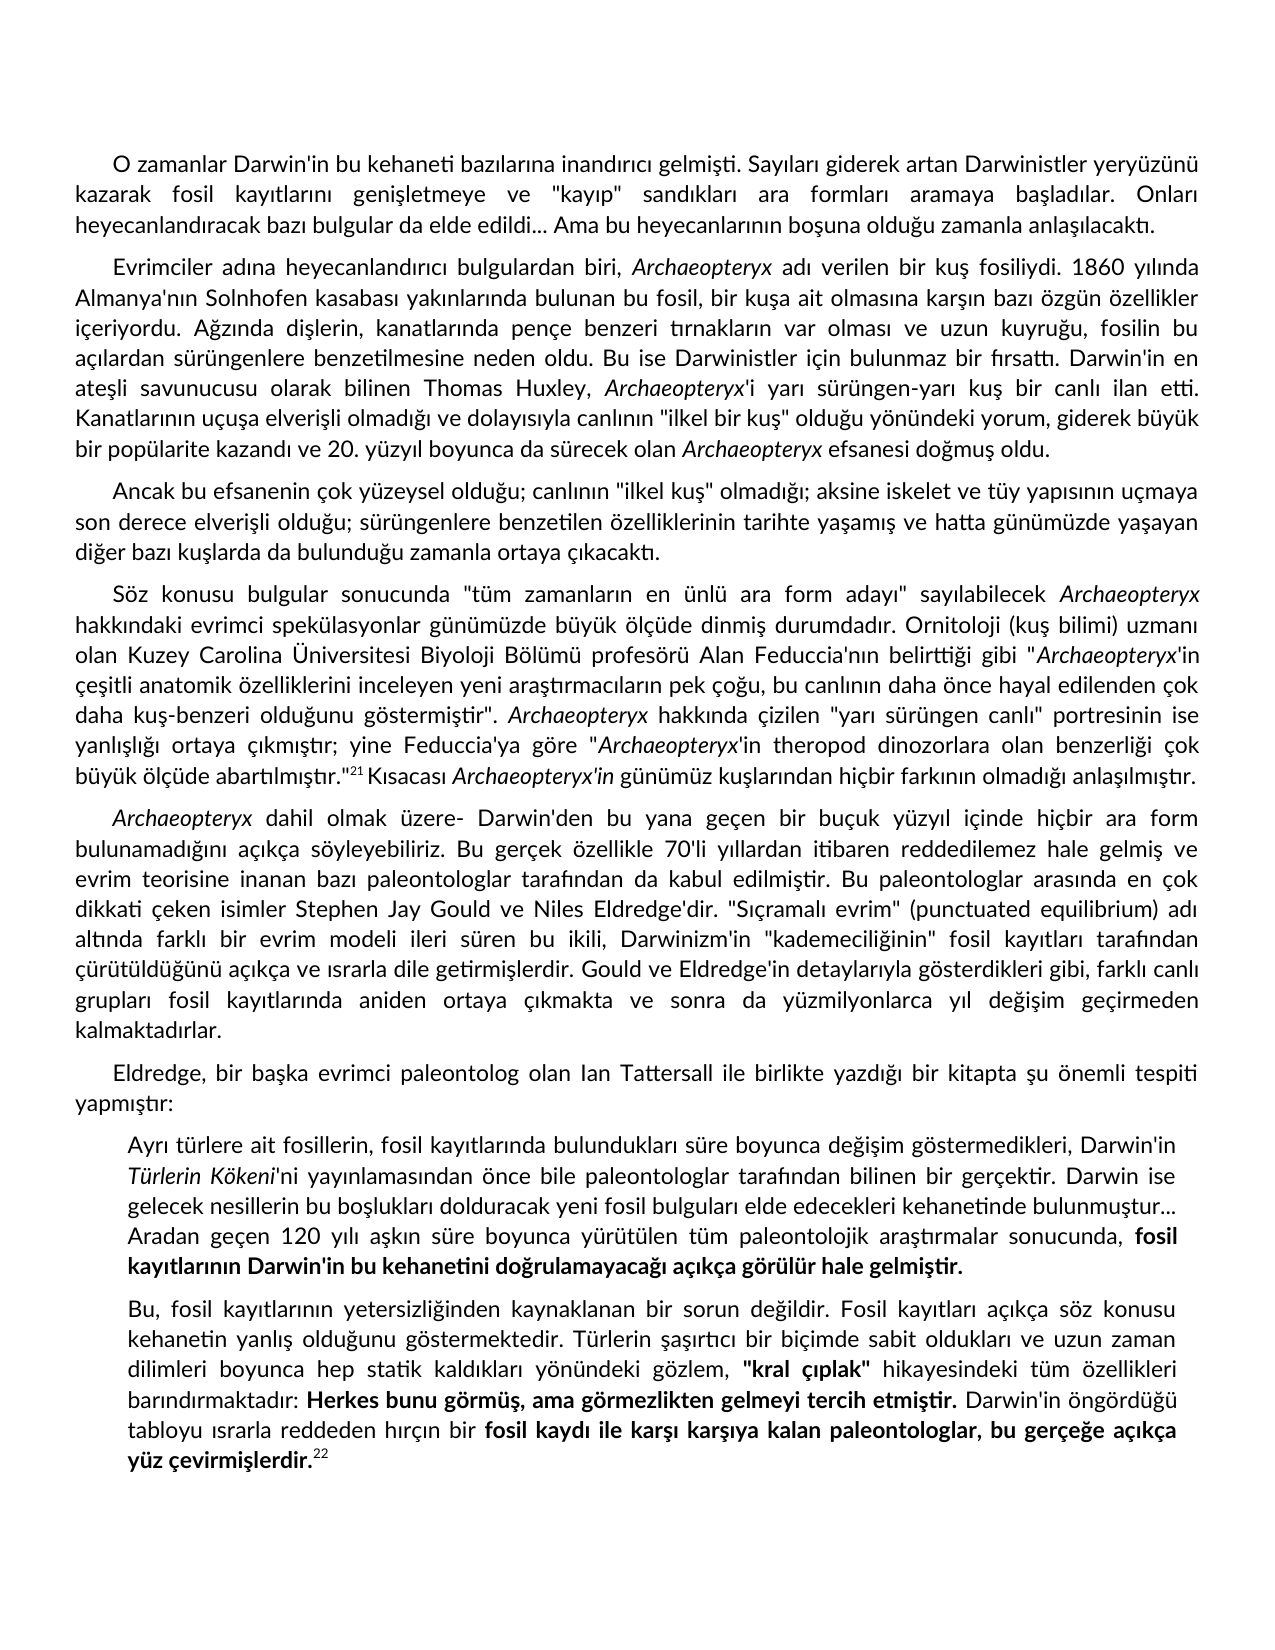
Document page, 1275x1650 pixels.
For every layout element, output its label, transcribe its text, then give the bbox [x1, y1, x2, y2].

text Archaeopteryx dahil olmak üzere- Darwin'den bu yana geçen bir buçuk yüzyıl içinde hiçbir ara form bulunamadığını açıkça söyleyebiliriz. Bu gerçek özellikle 70'li yıllardan itibaren reddedilemez hale gelmiş ve evrim teorisine inanan bazı paleontologlar tarafından da kabul edilmiştir. Bu paleontologlar arasında en çok dikkati çeken isimler Stephen Jay Gould ve Niles Eldredge'dir. "Sıçramalı evrim" (punctuated equilibrium) adı altında farklı bir evrim modeli ileri süren bu ikili, Darwinizm'in "kademeciliğinin" fosil kayıtları tarafından çürütüldüğünü açıkça ve ısrarla dile getirmişlerdir. Gould ve Eldredge'in detaylarıyla gösterdikleri gibi, farklı canlı grupları fosil kayıtlarında aniden ortaya çıkmakta ve sonra da yüzmilyonlarca yıl değişim geçirmeden kalmaktadırlar. [75, 804, 1200, 1043]
text Evrimciler adına heyecanlandırıcı bulgulardan biri, Archaeopteryx adı verilen bir kuş fosiliydi. 1860 yılında Almanya'nın Solnhofen kasabası yakınlarında bulunan bu fosil, bir kuşa ait olmasına karşın bazı özgün özellikler içeriyordu. Ağzında dişlerin, kanatlarında pençe benzeri tırnakların var olması ve uzun kuyruğu, fosilin bu açılardan sürüngenlere benzetilmesine neden oldu. Bu ise Darwinistler için bulunmaz bir fırsattı. Darwin'in en ateşli savunucusu olarak bilinen Thomas Huxley, Archaeopteryx'i yarı sürüngen-yarı kuş bir canlı ilan etti. Kanatlarının uçuşa elverişli olmadığı ve dolayısıyla canlının "ilkel bir kuş" olduğu yönündeki yorum, giderek büyük bir popülarite kazandı ve 20. yüzyıl boyunca da sürecek olan Archaeopteryx efsanesi doğmuş oldu. [75, 253, 1200, 462]
text Ancak bu efsanenin çok yüzeysel olduğu; canlının "ilkel kuş" olmadığı; aksine iskelet ve tüy yapısının uçmaya son derece elverişli olduğu; sürüngenlere benzetilen özelliklerinin tarihte yaşamış ve hatta günümüzde yaşayan diğer bazı kuşlarda da bulunduğu zamanla ortaya çıkacaktı. [75, 477, 1200, 565]
text Eldredge, bir başka evrimci paleontolog olan Ian Tattersall ile birlikte yazdığı bir kitapta şu önemli tespiti yapmıştır: [75, 1058, 1200, 1116]
text Söz konusu bulgular sonucunda "tüm zamanların en ünlü ara form adayı" sayılabilecek Archaeopteryx hakkındaki evrimci spekülasyonlar günümüzde büyük ölçüde dinmiş durumdadır. Ornitoloji (kuş bilimi) uzmanı olan Kuzey Carolina Üniversitesi Biyoloji Bölümü profesörü Alan Feduccia'nın belirttiği gibi "Archaeopteryx'in çeşitli anatomik özelliklerini inceleyen yeni araştırmacıların pek çoğu, bu canlının daha önce hayal edilenden çok daha kuş-benzeri olduğunu göstermiştir". Archaeopteryx hakkında çizilen "yarı sürüngen canlı" portresinin ise yanlışlığı ortaya çıkmıştır; yine Feduccia'ya göre "Archaeopteryx'in theropod dinozorlara olan benzerliği çok büyük ölçüde abartılmıştır."21 Kısacası Archaeopteryx'in günümüz kuşlarından hiçbir farkının olmadığı anlaşılmıştır. [75, 580, 1200, 789]
text O zamanlar Darwin'in bu kehaneti bazılarına inandırıcı gelmişti. Sayıları giderek artan Darwinistler yeryüzünü kazarak fosil kayıtlarını genişletmeye ve "kayıp" sandıkları ara formları aramaya başladılar. Onları heyecanlandıracak bazı bulgular da elde edildi... Ama bu heyecanlarının boşuna olduğu zamanla anlaşılacaktı. [75, 150, 1200, 238]
text Bu, fosil kayıtlarının yetersizliğinden kaynaklanan bir sorun değildir. Fosil kayıtları açıkça söz konusu kehanetin yanlış olduğunu göstermektedir. Türlerin şaşırtıcı bir biçimde sabit oldukları ve uzun zaman dilimleri boyunca hep statik kaldıkları yönündeki gözlem, "kral çıplak" hikayesindeki tüm özellikleri barındırmaktadır: Herkes bunu görmüş, ama görmezlikten gelmeyi tercih etmiştir. Darwin'in öngördüğü tabloyu ısrarla reddeden hırçın bir fosil kaydı ile karşı karşıya kalan paleontologlar, bu gerçeğe açıkça yüz çevirmişlerdir.22 [127, 1295, 1177, 1473]
text Ayrı türlere ait fosillerin, fosil kayıtlarında bulundukları süre boyunca değişim göstermedikleri, Darwin'in Türlerin Kökeni'ni yayınlamasından önce bile paleontologlar tarafından bilinen bir gerçektir. Darwin ise gelecek nesillerin bu boşlukları dolduracak yeni fosil bulguları elde edecekleri kehanetinde bulunmuştur... Aradan geçen 120 yılı aşkın süre boyunca yürütülen tüm paleontolojik araştırmalar sonucunda, fosil kayıtlarının Darwin'in bu kehanetini doğrulamayacağı açıkça görülür hale gelmiştir. [127, 1131, 1177, 1279]
